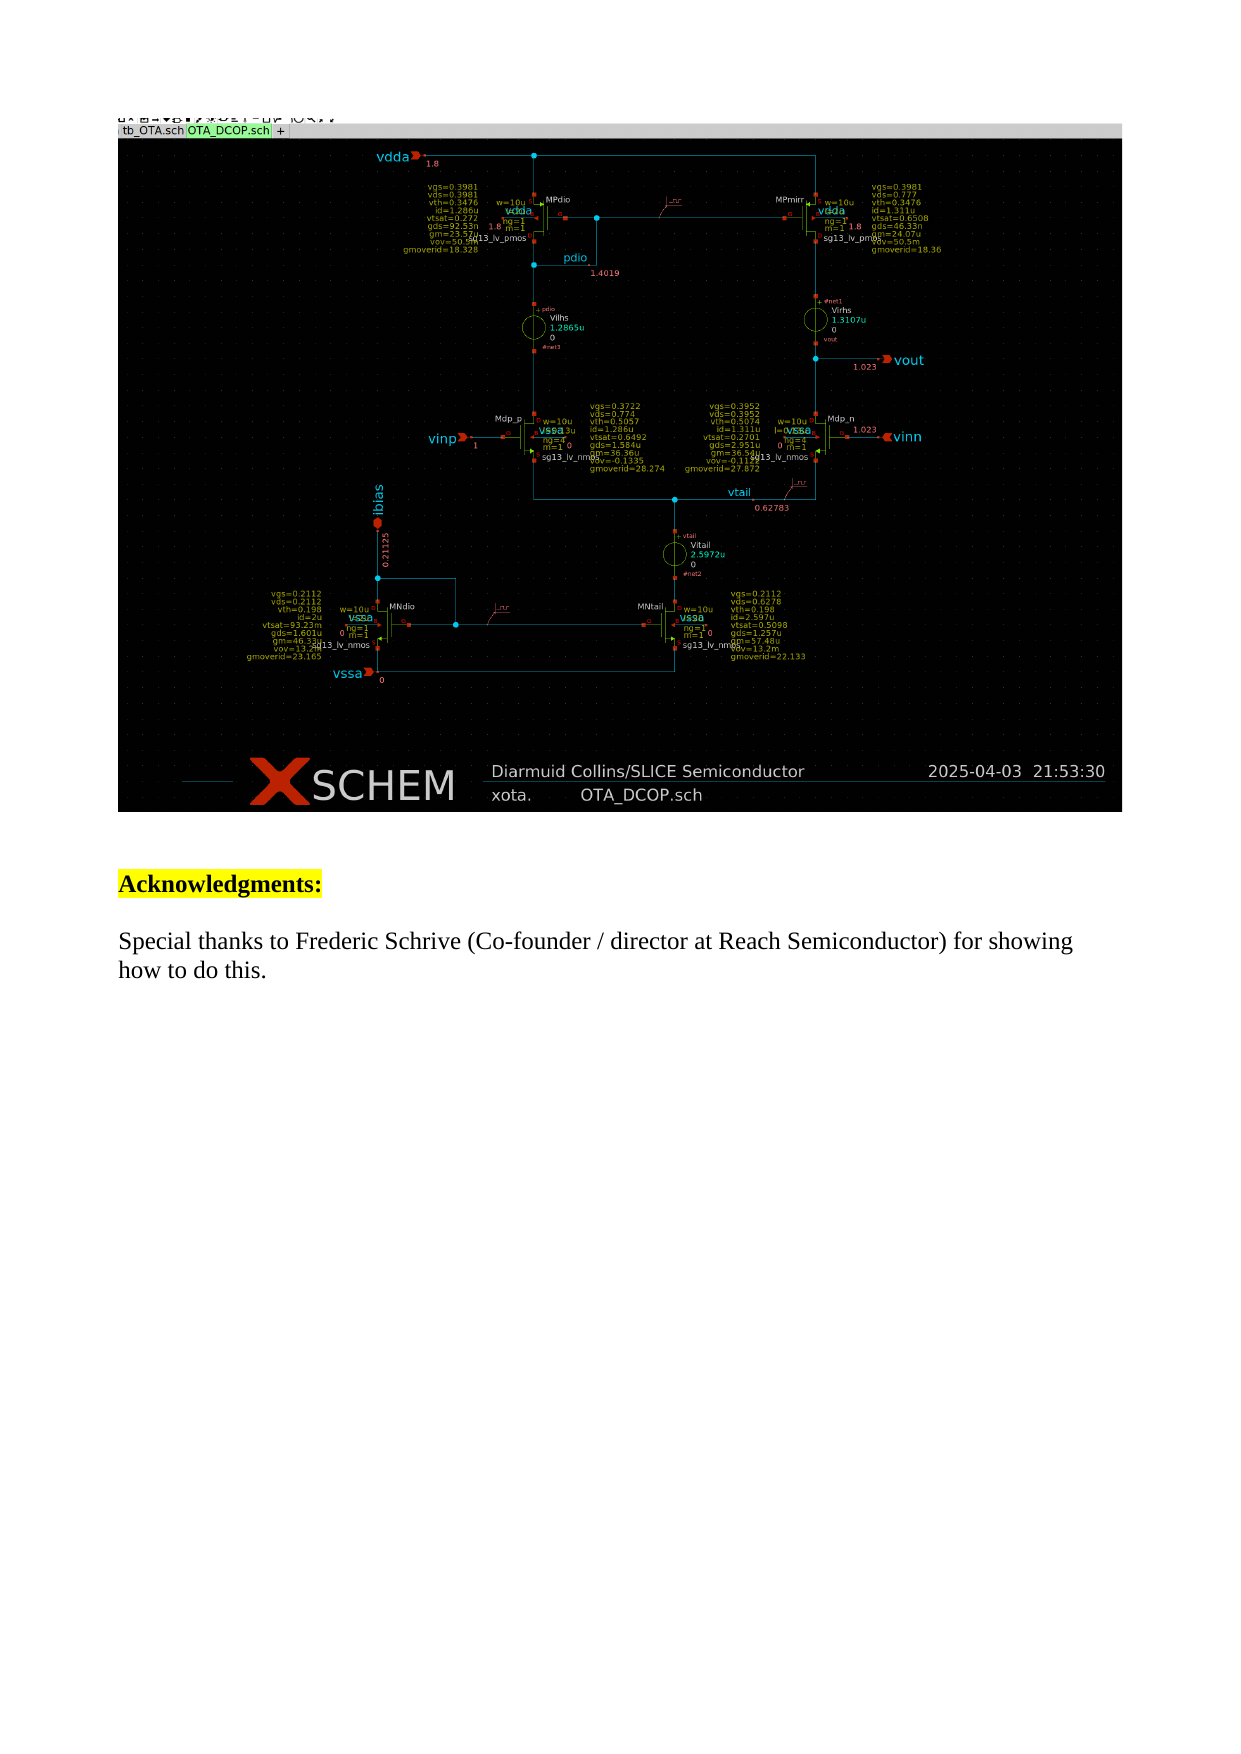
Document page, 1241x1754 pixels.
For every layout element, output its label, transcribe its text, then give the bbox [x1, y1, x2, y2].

picture [118, 118, 1123, 812]
text Special thanks to Frederic Schrive (Co-founder / director at Reach Semiconductor) for showing how to do this. [118, 926, 1122, 984]
text Acknowledgments: [118, 869, 1122, 898]
